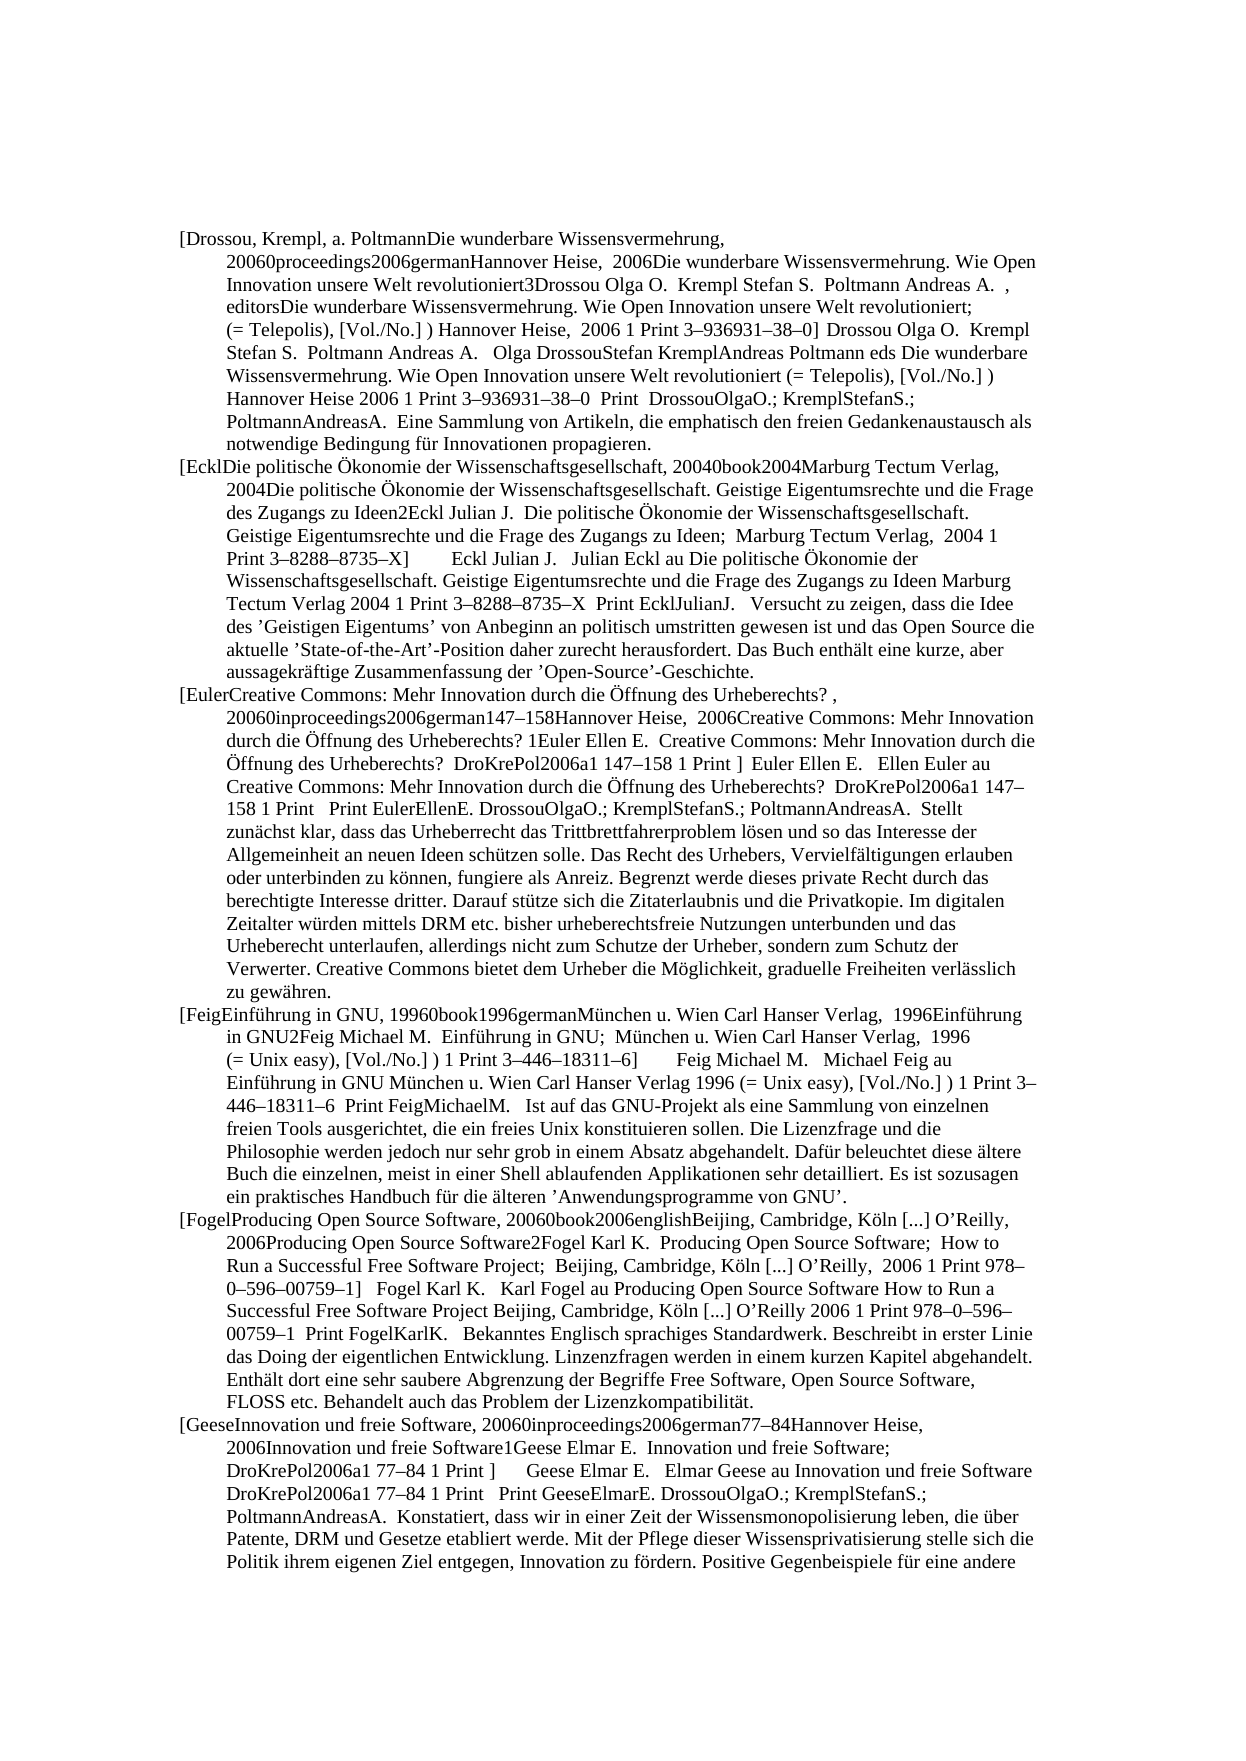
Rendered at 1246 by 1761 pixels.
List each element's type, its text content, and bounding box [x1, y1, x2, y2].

text [Drossou, Krempl, a. PoltmannDie wunderbare Wissensvermehrung, 20060proceedings2006germanHannover Heise, 2006Die wunderbare Wissensvermehrung. Wie Open Innovation unsere Welt revolutioniert3Drossou Olga O. Krempl Stefan S. Poltmann Andreas A. , editorsDie wunderbare Wissensvermehrung. Wie Open Innovation unsere Welt revolutioniert; (= Telepolis), [Vol./No.] ) Hannover Heise, 2006 1 Print 3–936931–38–0] Drossou Olga O. Krempl Stefan S. Poltmann Andreas A. Olga DrossouStefan KremplAndreas Poltmann eds Die wunderbare Wissensvermehrung. Wie Open Innovation unsere Welt revolutioniert (= Telepolis), [Vol./No.] ) Hannover Heise 2006 1 Print 3–936931–38–0 Print DrossouOlgaO.; KremplStefanS.; PoltmannAndreasA. Eine Sammlung von Artikeln, die emphatisch den freien Gedankenaustausch als notwendige Bedingung für Innovationen propagieren. [179, 227, 1037, 455]
text [GeeseInnovation und freie Software, 20060inproceedings2006german77–84Hannover Heise, 2006Innovation und freie Software1Geese Elmar E. Innovation und freie Software; DroKrePol2006a1 77–84 1 Print ] Geese Elmar E. Elmar Geese au Innovation und freie Software DroKrePol2006a1 77–84 1 Print Print GeeseElmarE. DrossouOlgaO.; KremplStefanS.; PoltmannAndreasA. Konstatiert, dass wir in einer Zeit der Wissensmonopolisierung leben, die über Patente, DRM und Gesetze etabliert werde. Mit der Pflege dieser Wissensprivatisierung stelle sich die Politik ihrem eigenen Ziel entgegen, Innovation zu fördern. Positive Gegenbeispiele für eine andere [179, 1413, 1037, 1573]
text [FogelProducing Open Source Software, 20060book2006englishBeijing, Cambridge, Köln [...] O’Reilly, 2006Producing Open Source Software2Fogel Karl K. Producing Open Source Software; How to Run a Successful Free Software Project; Beijing, Cambridge, Köln [...] O’Reilly, 2006 1 Print 978–0–596–00759–1] Fogel Karl K. Karl Fogel au Producing Open Source Software How to Run a Successful Free Software Project Beijing, Cambridge, Köln [...] O’Reilly 2006 1 Print 978–0–596–00759–1 Print FogelKarlK. Bekanntes Englisch sprachiges Standardwerk. Beschreibt in erster Linie das Doing der eigentlichen Entwicklung. Linzenzfragen werden in einem kurzen Kapitel abgehandelt. Enthält dort eine sehr saubere Abgrenzung der Begriffe Free Software, Open Source Software, FLOSS etc. Behandelt auch das Problem der Lizenzkompatibilität. [179, 1208, 1037, 1413]
text [EulerCreative Commons: Mehr Innovation durch die Öffnung des Urheberechts? , 20060inproceedings2006german147–158Hannover Heise, 2006Creative Commons: Mehr Innovation durch die Öffnung des Urheberechts? 1Euler Ellen E. Creative Commons: Mehr Innovation durch die Öffnung des Urheberechts? DroKrePol2006a1 147–158 1 Print ] Euler Ellen E. Ellen Euler au Creative Commons: Mehr Innovation durch die Öffnung des Urheberechts? DroKrePol2006a1 147–158 1 Print Print EulerEllenE. DrossouOlgaO.; KremplStefanS.; PoltmannAndreasA. Stellt zunächst klar, dass das Urheberrecht das Trittbrettfahrerproblem lösen und so das Interesse der Allgemeinheit an neuen Ideen schützen solle. Das Recht des Urhebers, Vervielfältigungen erlauben oder unterbinden zu können, fungiere als Anreiz. Begrenzt werde dieses private Recht durch das berechtigte Interesse dritter. Darauf stütze sich die Zitaterlaubnis und die Privatkopie. Im digitalen Zeitalter würden mittels DRM etc. bisher urheberechtsfreie Nutzungen unterbunden und das Urheberecht unterlaufen, allerdings nicht zum Schutze der Urheber, sondern zum Schutz der Verwerter. Creative Commons bietet dem Urheber die Möglichkeit, graduelle Freiheiten verlässlich zu gewähren. [179, 683, 1037, 1003]
text [EcklDie politische Ökonomie der Wissenschaftsgesellschaft, 20040book2004Marburg Tectum Verlag, 2004Die politische Ökonomie der Wissenschaftsgesellschaft. Geistige Eigentumsrechte und die Frage des Zugangs zu Ideen2Eckl Julian J. Die politische Ökonomie der Wissenschaftsgesellschaft. Geistige Eigentumsrechte und die Frage des Zugangs zu Ideen; Marburg Tectum Verlag, 2004 1 Print 3–8288–8735–X] Eckl Julian J. Julian Eckl au Die politische Ökonomie der Wissenschaftsgesellschaft. Geistige Eigentumsrechte und die Frage des Zugangs zu Ideen Marburg Tectum Verlag 2004 1 Print 3–8288–8735–X Print EcklJulianJ. Versucht zu zeigen, dass die Idee des ’Geistigen Eigentums’ von Anbeginn an politisch umstritten gewesen ist und das Open Source die aktuelle ’State-of-the-Art’-Position daher zurecht herausfordert. Das Buch enthält eine kurze, aber aussagekräftige Zusammenfassung der ’Open-Source’-Geschichte. [179, 455, 1037, 683]
text [FeigEinführung in GNU, 19960book1996germanMünchen u. Wien Carl Hanser Verlag, 1996Einführung in GNU2Feig Michael M. Einführung in GNU; München u. Wien Carl Hanser Verlag, 1996 (= Unix easy), [Vol./No.] ) 1 Print 3–446–18311–6] Feig Michael M. Michael Feig au Einführung in GNU München u. Wien Carl Hanser Verlag 1996 (= Unix easy), [Vol./No.] ) 1 Print 3–446–18311–6 Print FeigMichaelM. Ist auf das GNU-Projekt als eine Sammlung von einzelnen freien Tools ausgerichtet, die ein freies Unix konstituieren sollen. Die Lizenzfrage und die Philosophie werden jedoch nur sehr grob in einem Absatz abgehandelt. Dafür beleuchtet diese ältere Buch die einzelnen, meist in einer Shell ablaufenden Applikationen sehr detailliert. Es ist sozusagen ein praktisches Handbuch für die älteren ’Anwendungsprogramme von GNU’. [179, 1003, 1037, 1208]
